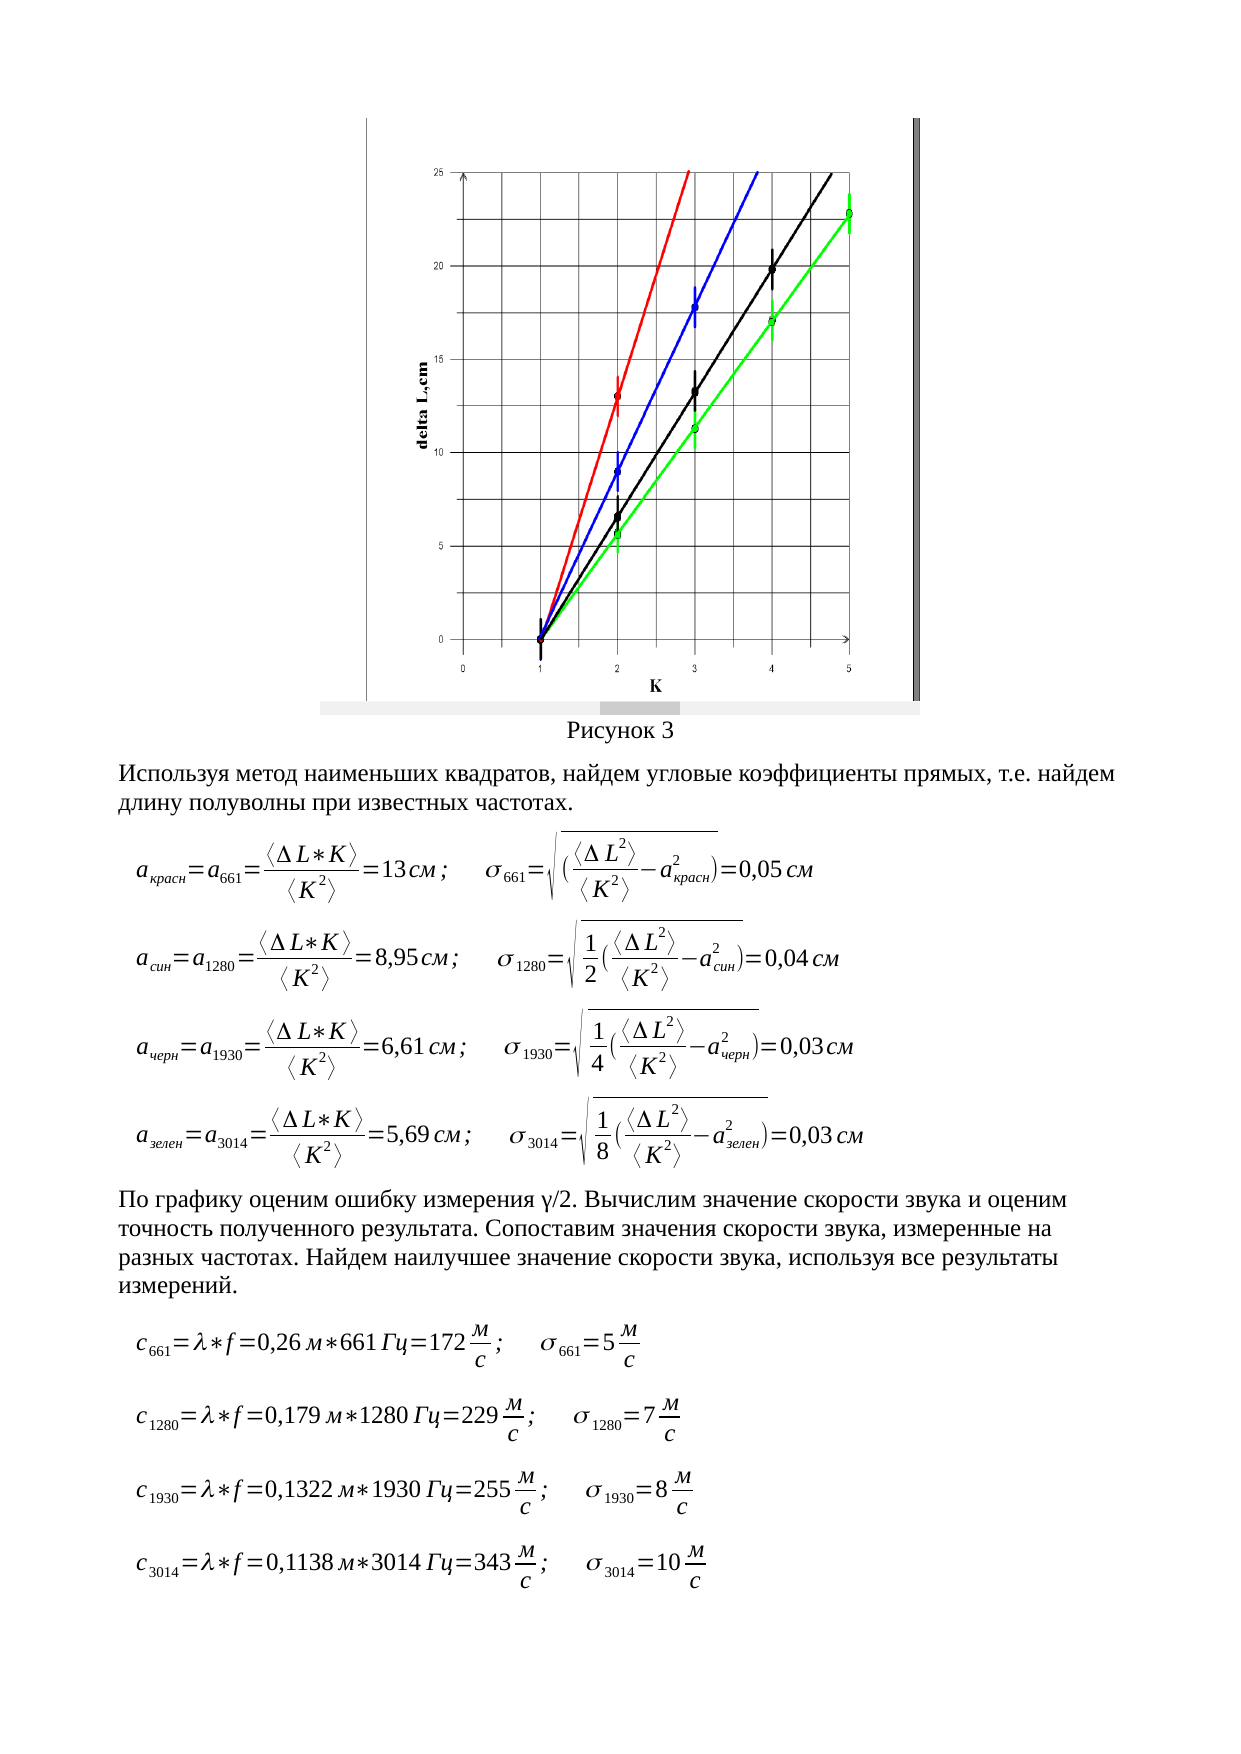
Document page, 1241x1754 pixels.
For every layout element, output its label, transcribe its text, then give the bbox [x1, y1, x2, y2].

picture [385, 118, 920, 715]
text Используя метод наименьших квадратов, найдем угловые коэффициенты прямых, т.е. найдем длину полуволны при известных частотах. [118, 758, 1122, 816]
text По графику оценим ошибку измерения γ/2. Вычислим значение скорости звука и оценим точность полученного результата. Сопоставим значения скорости звука, измеренные на разных частотах. Найдем наилучшее значение скорости звука, используя все результаты измерений. [118, 1184, 1122, 1299]
text Рисунок 3 [118, 118, 1122, 743]
